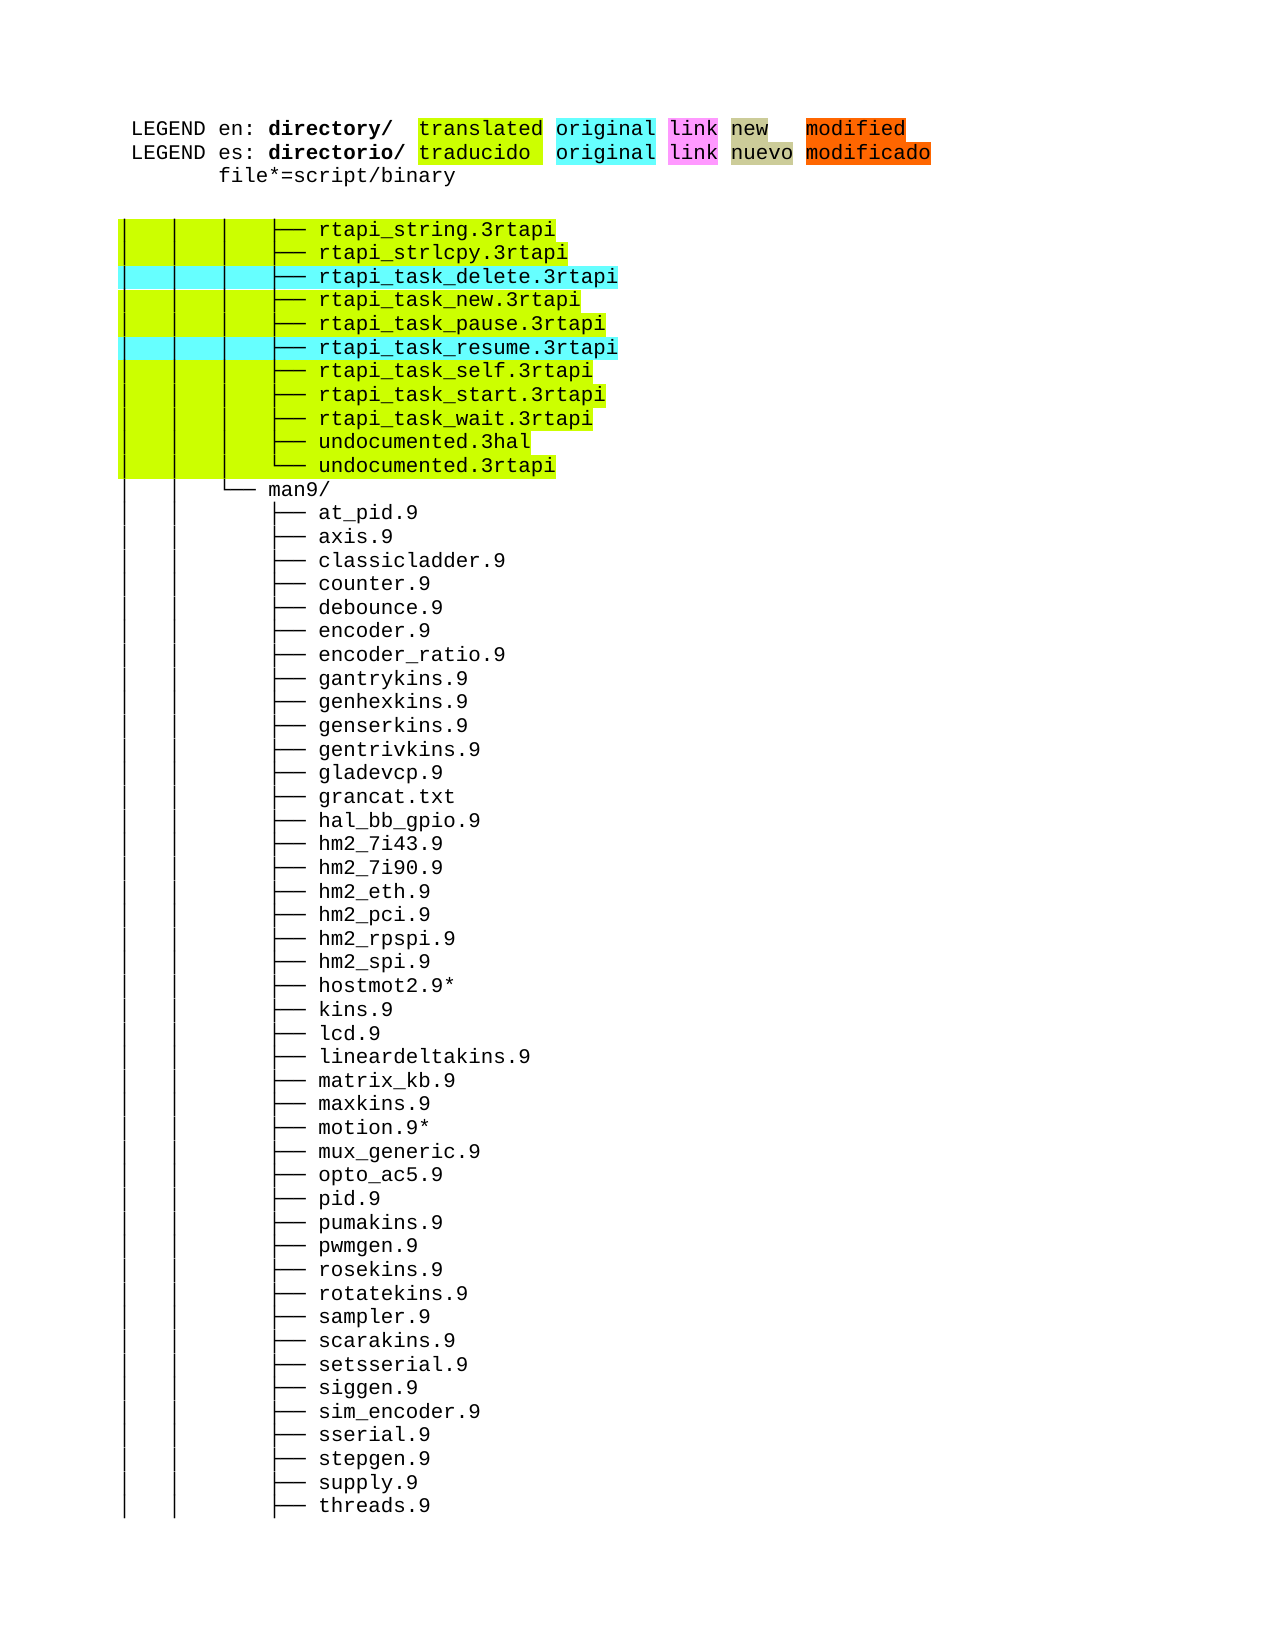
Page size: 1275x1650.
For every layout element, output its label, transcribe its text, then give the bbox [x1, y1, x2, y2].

text │ │ ├── sserial.9 [118, 1424, 1157, 1448]
text │ │ │ ├── rtapi_task_wait.3rtapi [225, 408, 274, 431]
text │ │ │ ├── rtapi_strlcpy.3rtapi [118, 242, 1157, 266]
text │ │ ├── hm2_pci.9 [118, 904, 1157, 928]
text │ │ ├── gentrivkins.9 [125, 739, 174, 762]
text │ │ ├── gantrykins.9 [275, 668, 1157, 691]
text │ │ ├── encoder_ratio.9 [118, 644, 1157, 668]
text │ │ │ ├── rtapi_task_wait.3rtapi [275, 408, 1157, 431]
text │ │ │ ├── undocumented.3hal [118, 431, 1157, 455]
text │ │ │ ├── rtapi_task_delete.3rtapi [175, 266, 224, 289]
text │ │ ├── rotatekins.9 [175, 1283, 274, 1306]
text │ │ ├── gladevcp.9 [118, 762, 1157, 786]
text │ │ ├── setsserial.9 [118, 1353, 1157, 1377]
text │ │ │ ├── rtapi_task_wait.3rtapi [125, 408, 174, 431]
text │ │ │ ├── rtapi_task_resume.3rtapi [125, 337, 174, 360]
text │ │ ├── threads.9 [118, 1495, 1157, 1519]
text │ │ ├── lcd.9 [118, 1022, 1157, 1046]
text │ │ ├── kins.9 [275, 999, 1157, 1022]
text │ │ │ ├── rtapi_task_delete.3rtapi [275, 266, 1157, 289]
text │ │ │ ├── rtapi_task_pause.3rtapi [118, 313, 1157, 337]
text │ │ ├── hm2_spi.9 [118, 952, 1157, 975]
text │ │ ├── gantrykins.9 [125, 668, 174, 691]
text │ │ ├── scarakins.9 [275, 1330, 1157, 1353]
text │ │ ├── scarakins.9 [175, 1330, 274, 1353]
text │ │ ├── pid.9 [118, 1188, 1157, 1212]
text │ │ ├── rotatekins.9 [125, 1283, 174, 1306]
text │ │ ├── mux_generic.9 [275, 1141, 1157, 1164]
text │ │ ├── debounce.9 [275, 597, 1157, 621]
text │ │ ├── gentrivkins.9 [175, 739, 274, 762]
text │ │ ├── sim_encoder.9 [175, 1401, 274, 1424]
text │ │ ├── hal_bb_gpio.9 [175, 810, 274, 833]
text │ │ ├── genhexkins.9 [118, 691, 1157, 715]
text │ │ ├── at_pid.9 [118, 502, 1157, 526]
text │ │ │ ├── rtapi_task_resume.3rtapi [175, 337, 224, 360]
text │ │ ├── mux_generic.9 [125, 1141, 174, 1164]
text │ │ │ ├── rtapi_task_wait.3rtapi [175, 408, 224, 431]
text │ │ ├── maxkins.9 [118, 1093, 1157, 1117]
text │ │ ├── hm2_eth.9 [125, 881, 174, 904]
text │ │ ├── rotatekins.9 [275, 1283, 1157, 1306]
text │ │ │ ├── rtapi_task_start.3rtapi [118, 384, 1157, 408]
text │ │ │ ├── rtapi_task_self.3rtapi [118, 360, 1157, 384]
text │ │ │ ├── rtapi_string.3rtapi [118, 218, 1157, 242]
text │ │ ├── siggen.9 [118, 1377, 1157, 1401]
text │ │ ├── genserkins.9 [118, 715, 1157, 739]
text │ │ ├── matrix_kb.9 [275, 1070, 1157, 1093]
text │ │ ├── lineardeltakins.9 [118, 1046, 1157, 1070]
text │ │ ├── hal_bb_gpio.9 [275, 810, 1157, 833]
text │ │ └── man9/ [125, 479, 174, 502]
text │ │ ├── classicladder.9 [118, 549, 1157, 573]
text │ │ │ ├── rtapi_task_resume.3rtapi [275, 337, 1157, 360]
text │ │ ├── kins.9 [125, 999, 174, 1022]
text │ │ │ ├── rtapi_task_new.3rtapi [118, 289, 1157, 313]
text │ │ ├── axis.9 [175, 526, 274, 549]
text │ │ ├── supply.9 [275, 1472, 1157, 1495]
text │ │ ├── supply.9 [175, 1472, 274, 1495]
text │ │ ├── hm2_rpspi.9 [275, 928, 1157, 952]
text │ │ ├── sim_encoder.9 [125, 1401, 174, 1424]
text │ │ ├── encoder.9 [118, 621, 1157, 644]
text │ │ ├── gentrivkins.9 [275, 739, 1157, 762]
text │ │ ├── debounce.9 [125, 597, 174, 621]
text │ │ ├── stepgen.9 [118, 1448, 1157, 1472]
text │ │ ├── motion.9* [118, 1117, 1157, 1141]
text │ │ │ └── undocumented.3rtapi [118, 455, 1157, 479]
text │ │ └── man9/ [175, 479, 1157, 502]
text │ │ ├── rosekins.9 [118, 1259, 1157, 1283]
text │ │ │ ├── rtapi_task_resume.3rtapi [225, 337, 274, 360]
text │ │ ├── hm2_rpspi.9 [175, 928, 274, 952]
text │ │ │ ├── rtapi_task_delete.3rtapi [225, 266, 274, 289]
text │ │ ├── axis.9 [275, 526, 1157, 549]
text │ │ ├── pumakins.9 [175, 1212, 274, 1235]
text │ │ ├── debounce.9 [175, 597, 274, 621]
text │ │ ├── pwmgen.9 [118, 1235, 1157, 1259]
text │ │ ├── opto_ac5.9 [118, 1164, 1157, 1188]
text │ │ ├── matrix_kb.9 [125, 1070, 174, 1093]
text │ │ ├── scarakins.9 [125, 1330, 174, 1353]
text │ │ ├── pumakins.9 [125, 1212, 174, 1235]
text │ │ ├── hal_bb_gpio.9 [125, 810, 174, 833]
text │ │ ├── supply.9 [125, 1472, 174, 1495]
text │ │ ├── pumakins.9 [275, 1212, 1157, 1235]
text │ │ ├── grancat.txt [118, 786, 1157, 810]
text │ │ ├── hm2_7i43.9 [118, 833, 1157, 857]
text │ │ ├── mux_generic.9 [175, 1141, 274, 1164]
text │ │ ├── gantrykins.9 [175, 668, 274, 691]
text │ │ ├── hm2_rpspi.9 [125, 928, 174, 952]
text │ │ ├── sampler.9 [118, 1306, 1157, 1330]
text │ │ ├── hostmot2.9* [118, 975, 1157, 999]
text │ │ ├── sim_encoder.9 [275, 1401, 1157, 1424]
text │ │ ├── counter.9 [118, 573, 1157, 597]
text │ │ ├── kins.9 [175, 999, 274, 1022]
text │ │ ├── axis.9 [125, 526, 174, 549]
text │ │ ├── matrix_kb.9 [175, 1070, 274, 1093]
text │ │ ├── hm2_eth.9 [175, 881, 274, 904]
text │ │ ├── hm2_eth.9 [275, 881, 1157, 904]
text │ │ ├── hm2_7i90.9 [118, 857, 1157, 881]
text │ │ │ ├── rtapi_task_delete.3rtapi [125, 266, 174, 289]
